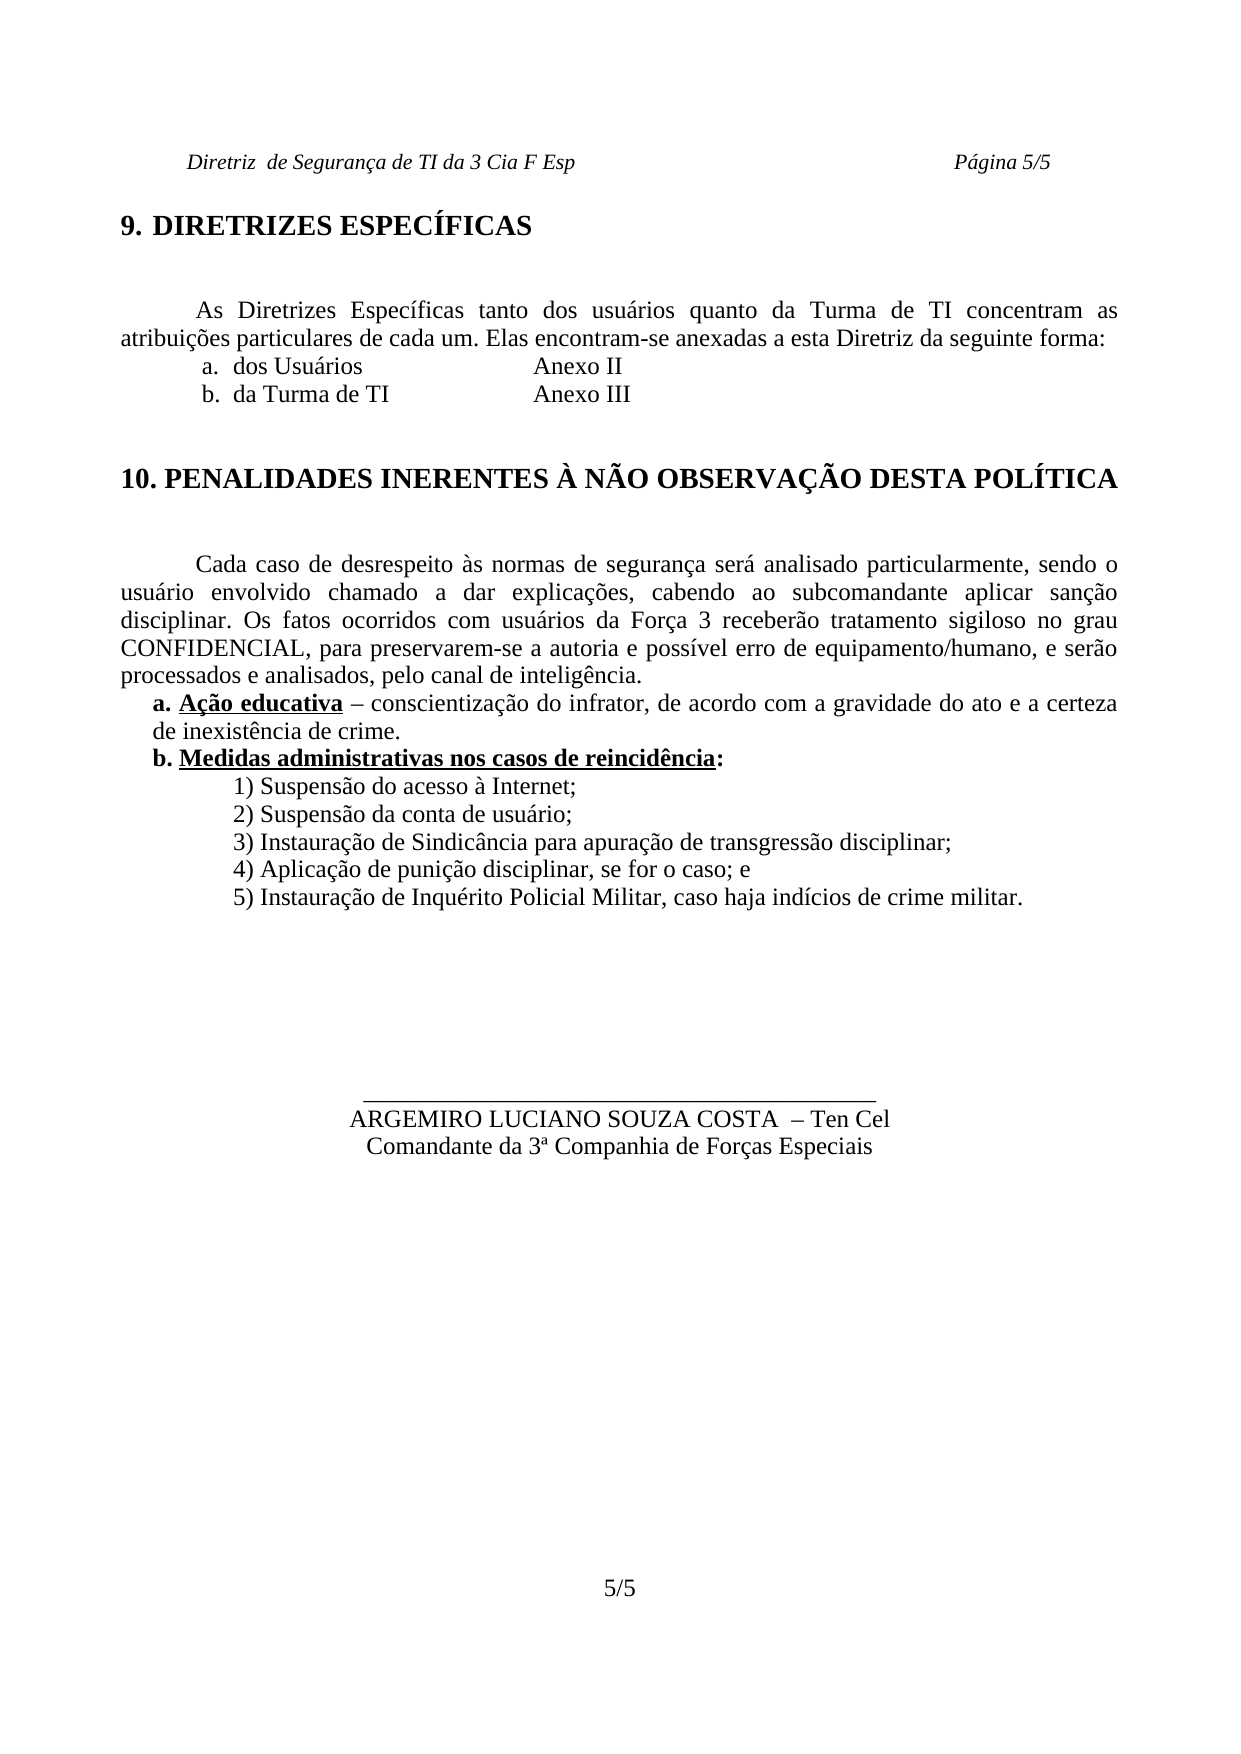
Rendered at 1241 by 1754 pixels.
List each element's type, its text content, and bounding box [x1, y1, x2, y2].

text _________________________________________ [120, 1077, 1119, 1105]
list a. Ação educativa – conscientização do infrator, de acordo com a gravidade do ato e a certeza de inexistência de crime. [120, 689, 1119, 744]
list 1) Suspensão do acesso à Internet; [195, 772, 1119, 800]
list DIRETRIZES ESPECÍFICAS [120, 209, 1119, 241]
list 4) Aplicação de punição disciplinar, se for o caso; e [195, 855, 1119, 883]
list dos Usuários Anexo II [195, 352, 1119, 380]
list b. Medidas administrativas nos casos de reincidência: [120, 744, 1119, 772]
text Cada caso de desrespeito às normas de segurança será analisado particularmente, sendo o usuário envolvido chamado a dar explicações, cabendo ao subcomandante aplicar sanção disciplinar. Os fatos ocorridos com usuários da Força 3 receberão tratamento sigiloso no grau CONFIDENCIAL, para preservarem-se a autoria e possível erro de equipamento/humano, e serão processados e analisados, pelo canal de inteligência. [120, 551, 1119, 689]
list 3) Instauração de Sindicância para apuração de transgressão disciplinar; [195, 828, 1119, 855]
text As Diretrizes Específicas tanto dos usuários quanto da Turma de TI concentram as atribuições particulares de cada um. Elas encontram-se anexadas a esta Diretriz da seguinte forma: [120, 297, 1119, 352]
text 10. PENALIDADES INERENTES À NÃO OBSERVAÇÃO DESTA POLÍTICA [120, 463, 1119, 495]
text Comandante da 3ª Companhia de Forças Especiais [120, 1132, 1119, 1160]
list 5) Instauração de Inquérito Policial Militar, caso haja indícios de crime militar. [195, 883, 1119, 911]
text ARGEMIRO LUCIANO SOUZA COSTA – Ten Cel [120, 1105, 1119, 1132]
list da Turma de TI Anexo III [195, 380, 1119, 407]
list 2) Suspensão da conta de usuário; [195, 800, 1119, 828]
